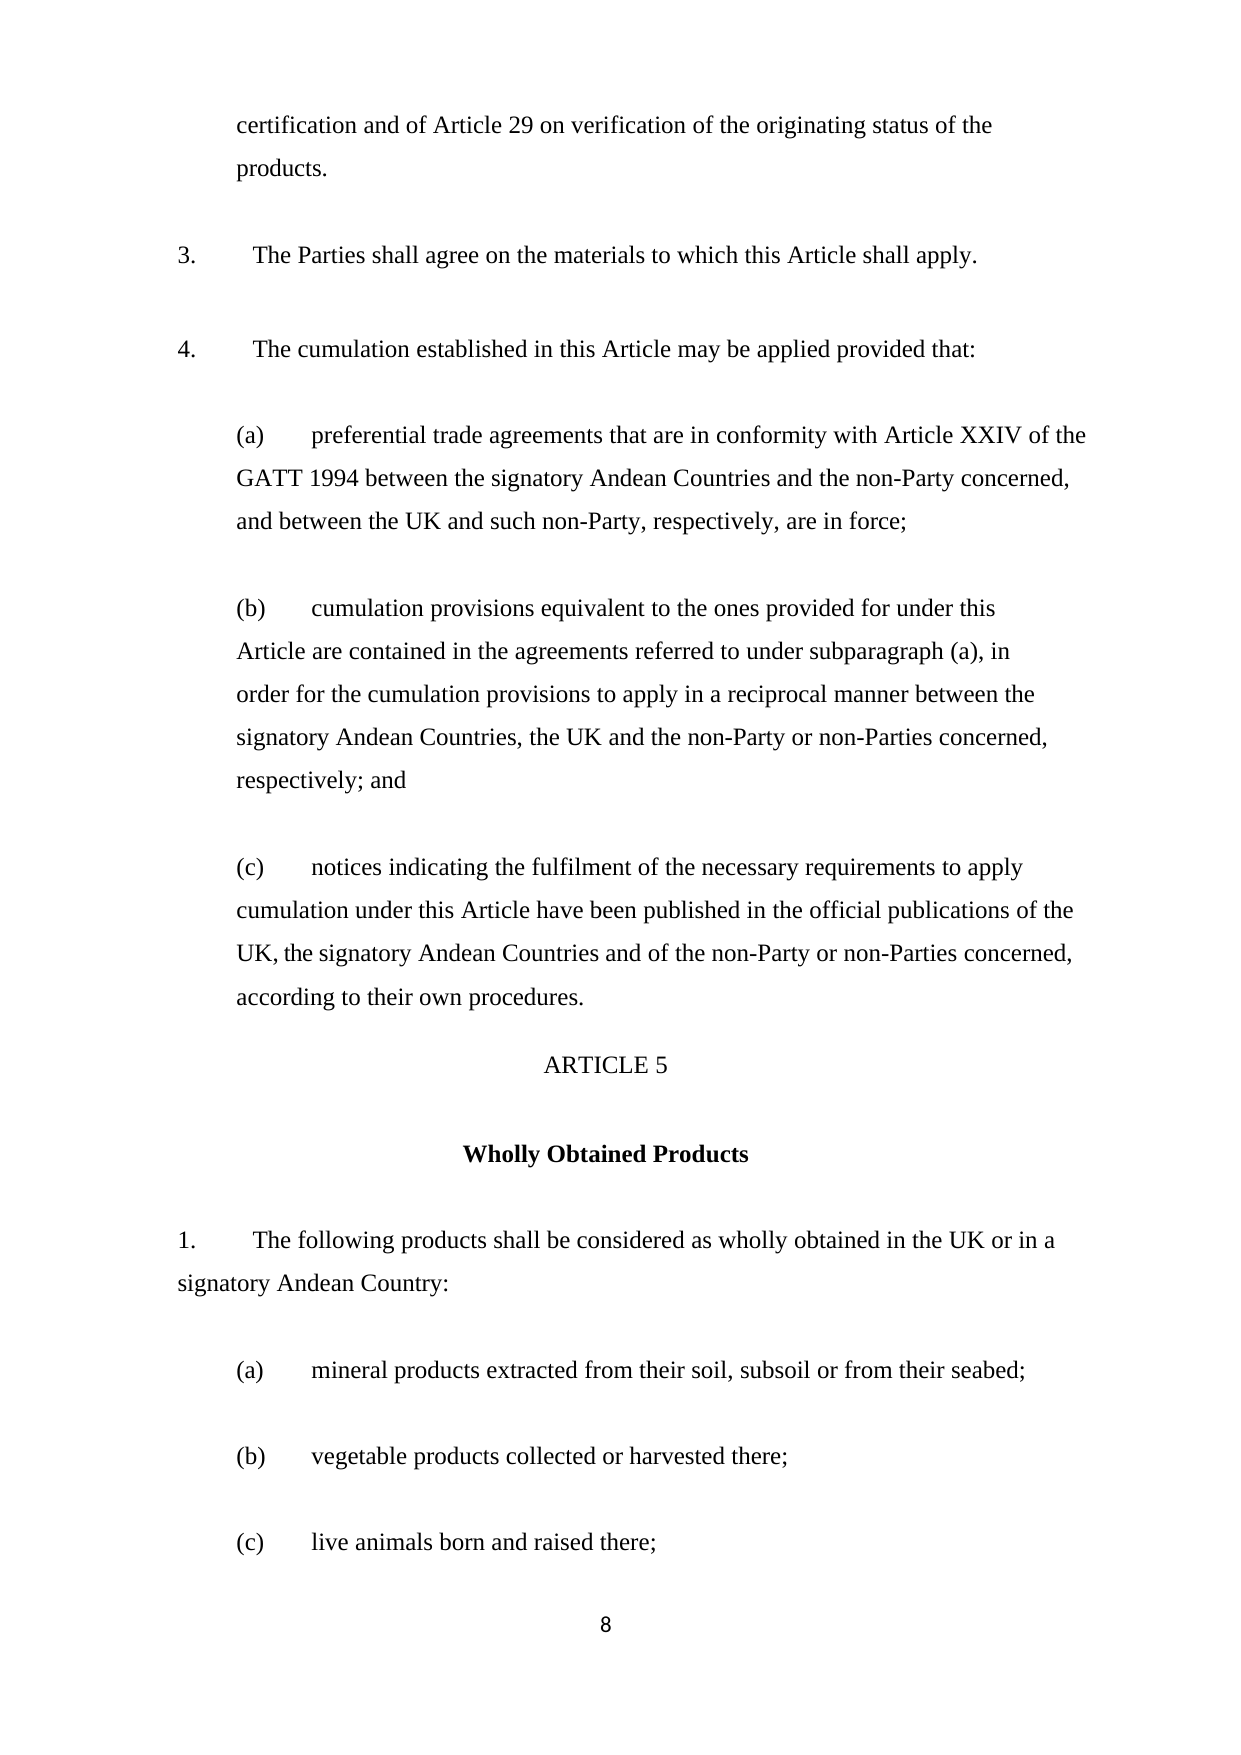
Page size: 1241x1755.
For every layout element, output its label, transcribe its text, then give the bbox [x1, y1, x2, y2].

list certification and of Article 29 on verification of the originating status of the products. [236, 110, 1070, 182]
subtitle Wholly Obtained Products [106, 1139, 1105, 1167]
list preferential trade agreements that are in conformity with Article XXIV of the [236, 420, 1105, 449]
list mineral products extracted from their soil, subsoil or from their seabed; [236, 1355, 1105, 1384]
list cumulation provisions equivalent to the ones provided for under this Article are contained in the agreements referred to under subparagraph (a), in order for the cumulation provisions to apply in a reciprocal manner between the signatory Andean Countries, the UK and the non-Party or non-Parties concerned, respectively; and [236, 593, 1049, 794]
list live animals born and raised there; [236, 1527, 1105, 1556]
list notices indicating the fulfilment of the necessary requirements to apply cumulation under this Article have been published in the official publications of the UK, the signatory Andean Countries and of the non-Party or non-Parties concerned, according to their own procedures. [236, 852, 1079, 1010]
list The cumulation established in this Article may be applied provided that: [177, 334, 1105, 362]
list The following products shall be considered as wholly obtained in the UK or in a signatory Andean Country: [177, 1225, 1094, 1297]
list The Parties shall agree on the materials to which this Article shall apply. [177, 240, 1022, 269]
list vegetable products collected or harvested there; [236, 1441, 1105, 1470]
subtitle ARTICLE 5 [106, 1050, 1105, 1078]
text GATT 1994 between the signatory Andean Countries and the non-Party concerned, and between the UK and such non-Party, respectively, are in force; [236, 463, 1092, 535]
